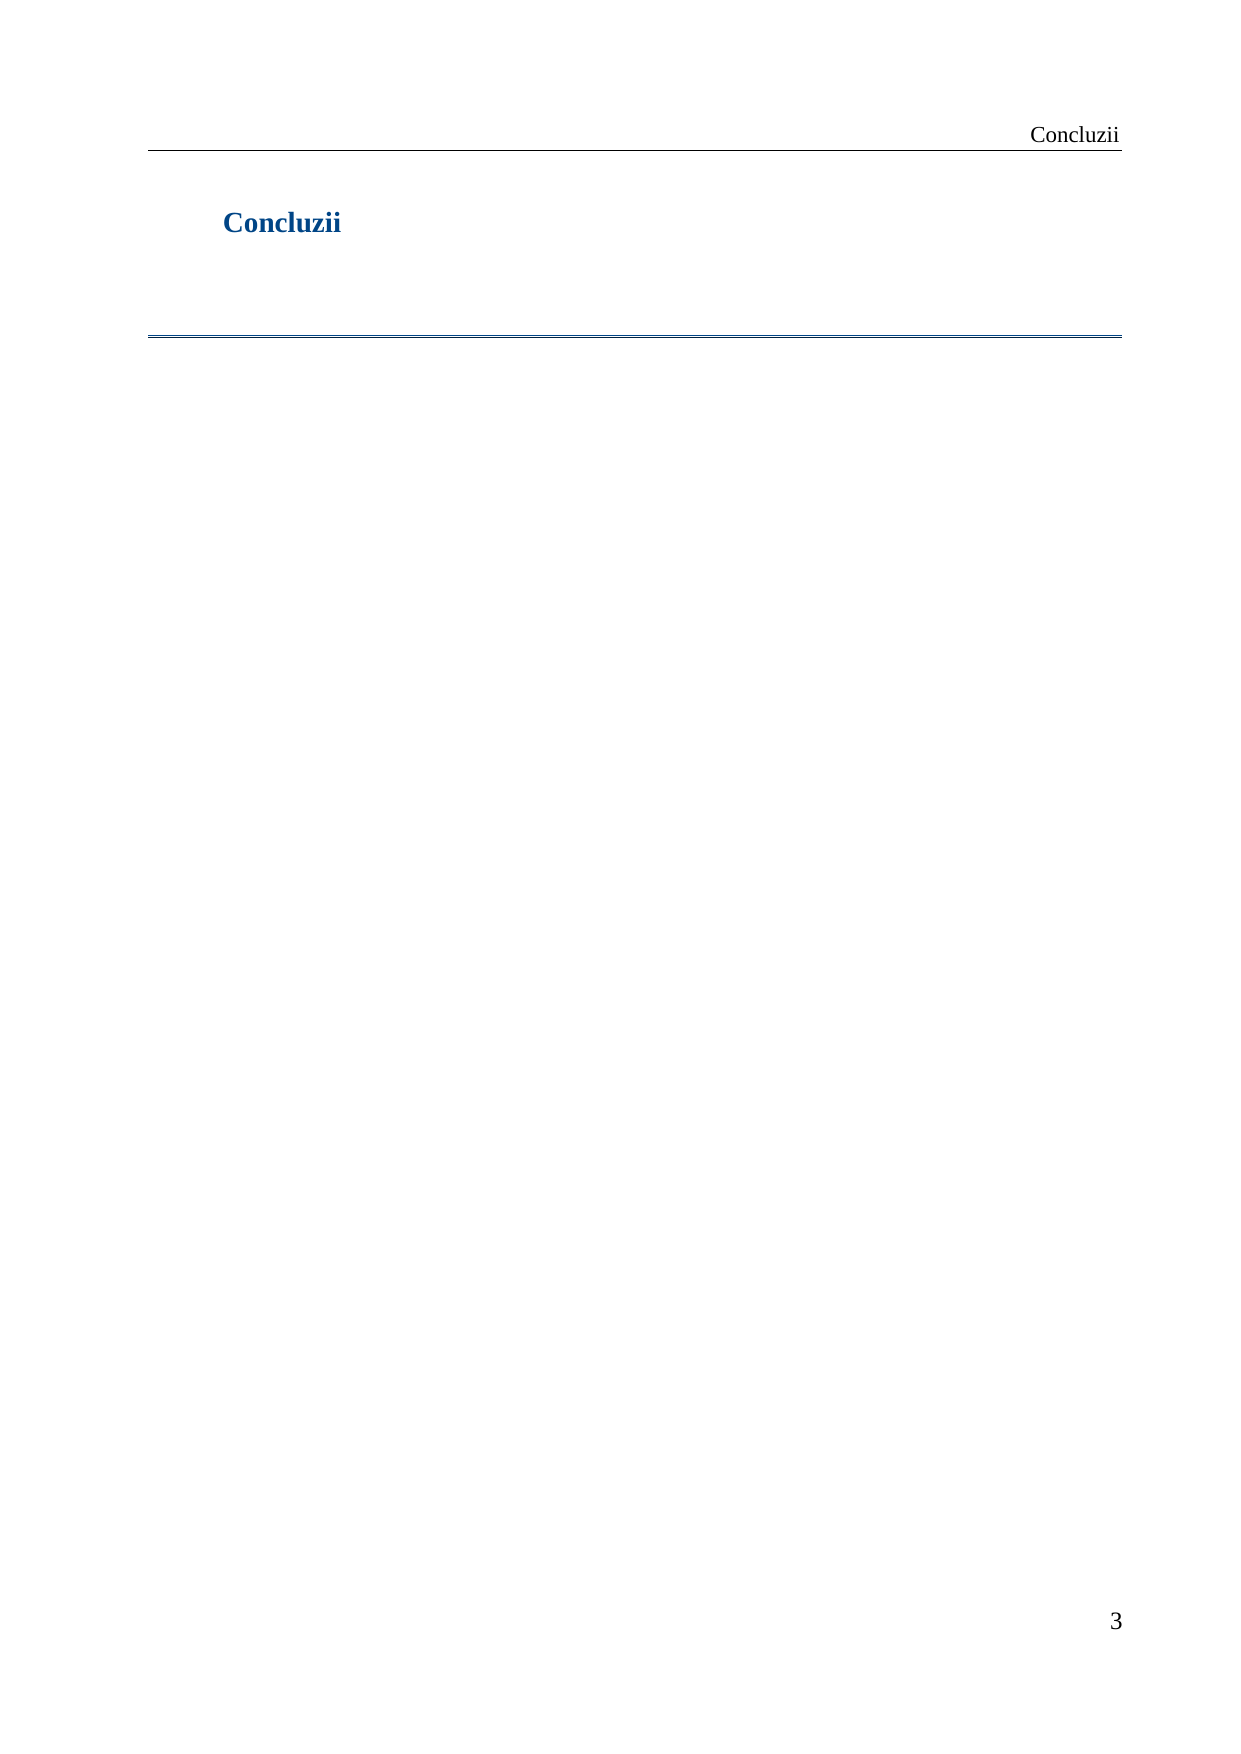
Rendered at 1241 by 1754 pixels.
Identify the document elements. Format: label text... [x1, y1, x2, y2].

subtitle Concluzii [148, 205, 1122, 238]
